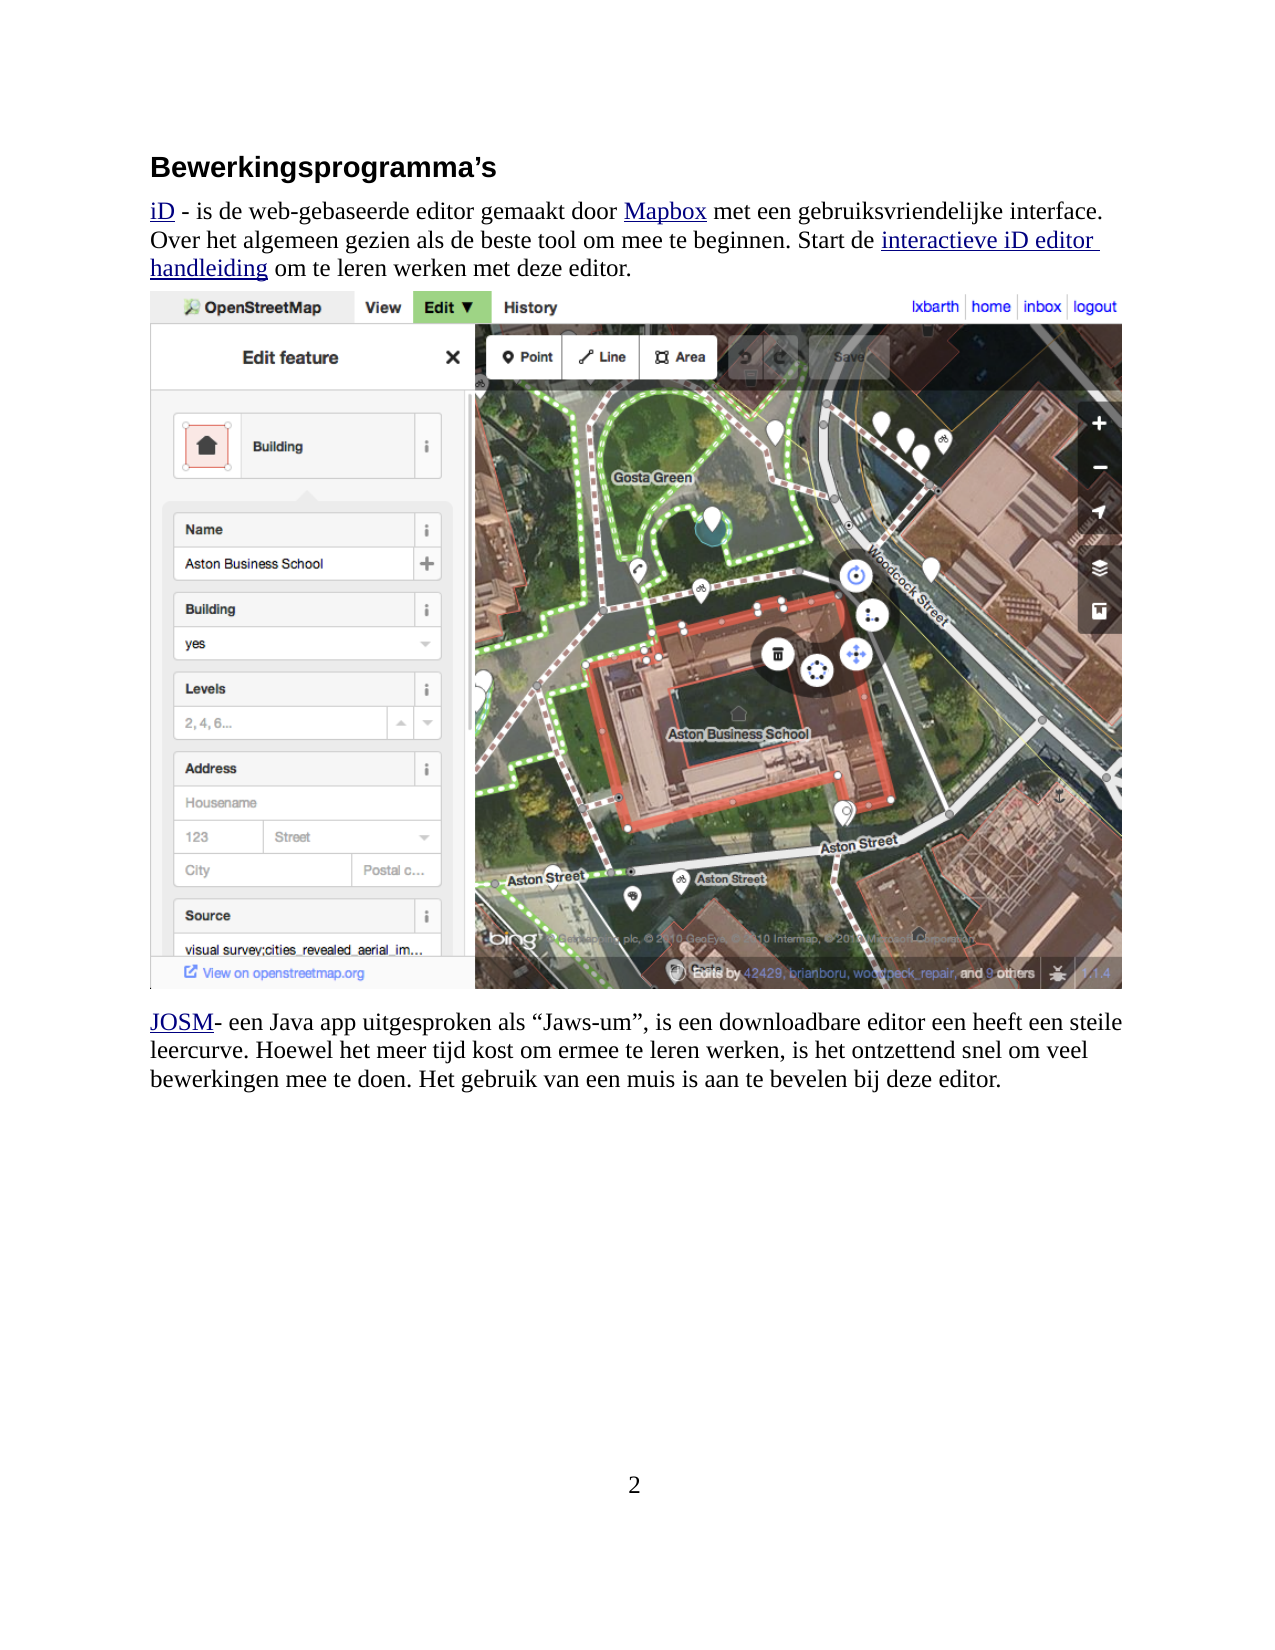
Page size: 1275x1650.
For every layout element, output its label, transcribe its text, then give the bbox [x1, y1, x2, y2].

picture [150, 291, 1122, 989]
subtitle Bewerkingsprogramma’s [150, 150, 1125, 183]
text JOSM- een Java app uitgesproken als “Jaws-um”, is een downloadbare editor een heeft een steile leercurve. Hoewel het meer tijd kost om ermee te leren werken, is het ontzettend snel om veel bewerkingen mee te doen. Het gebruik van een muis is aan te bevelen bij deze editor. [150, 1007, 1125, 1093]
text iD - is de web-gebaseerde editor gemaakt door Mapbox met een gebruiksvriendelijke interface. Over het algemeen gezien als de beste tool om mee te beginnen. Start de interactieve iD editor handleiding om te leren werken met deze editor. [150, 196, 1125, 282]
